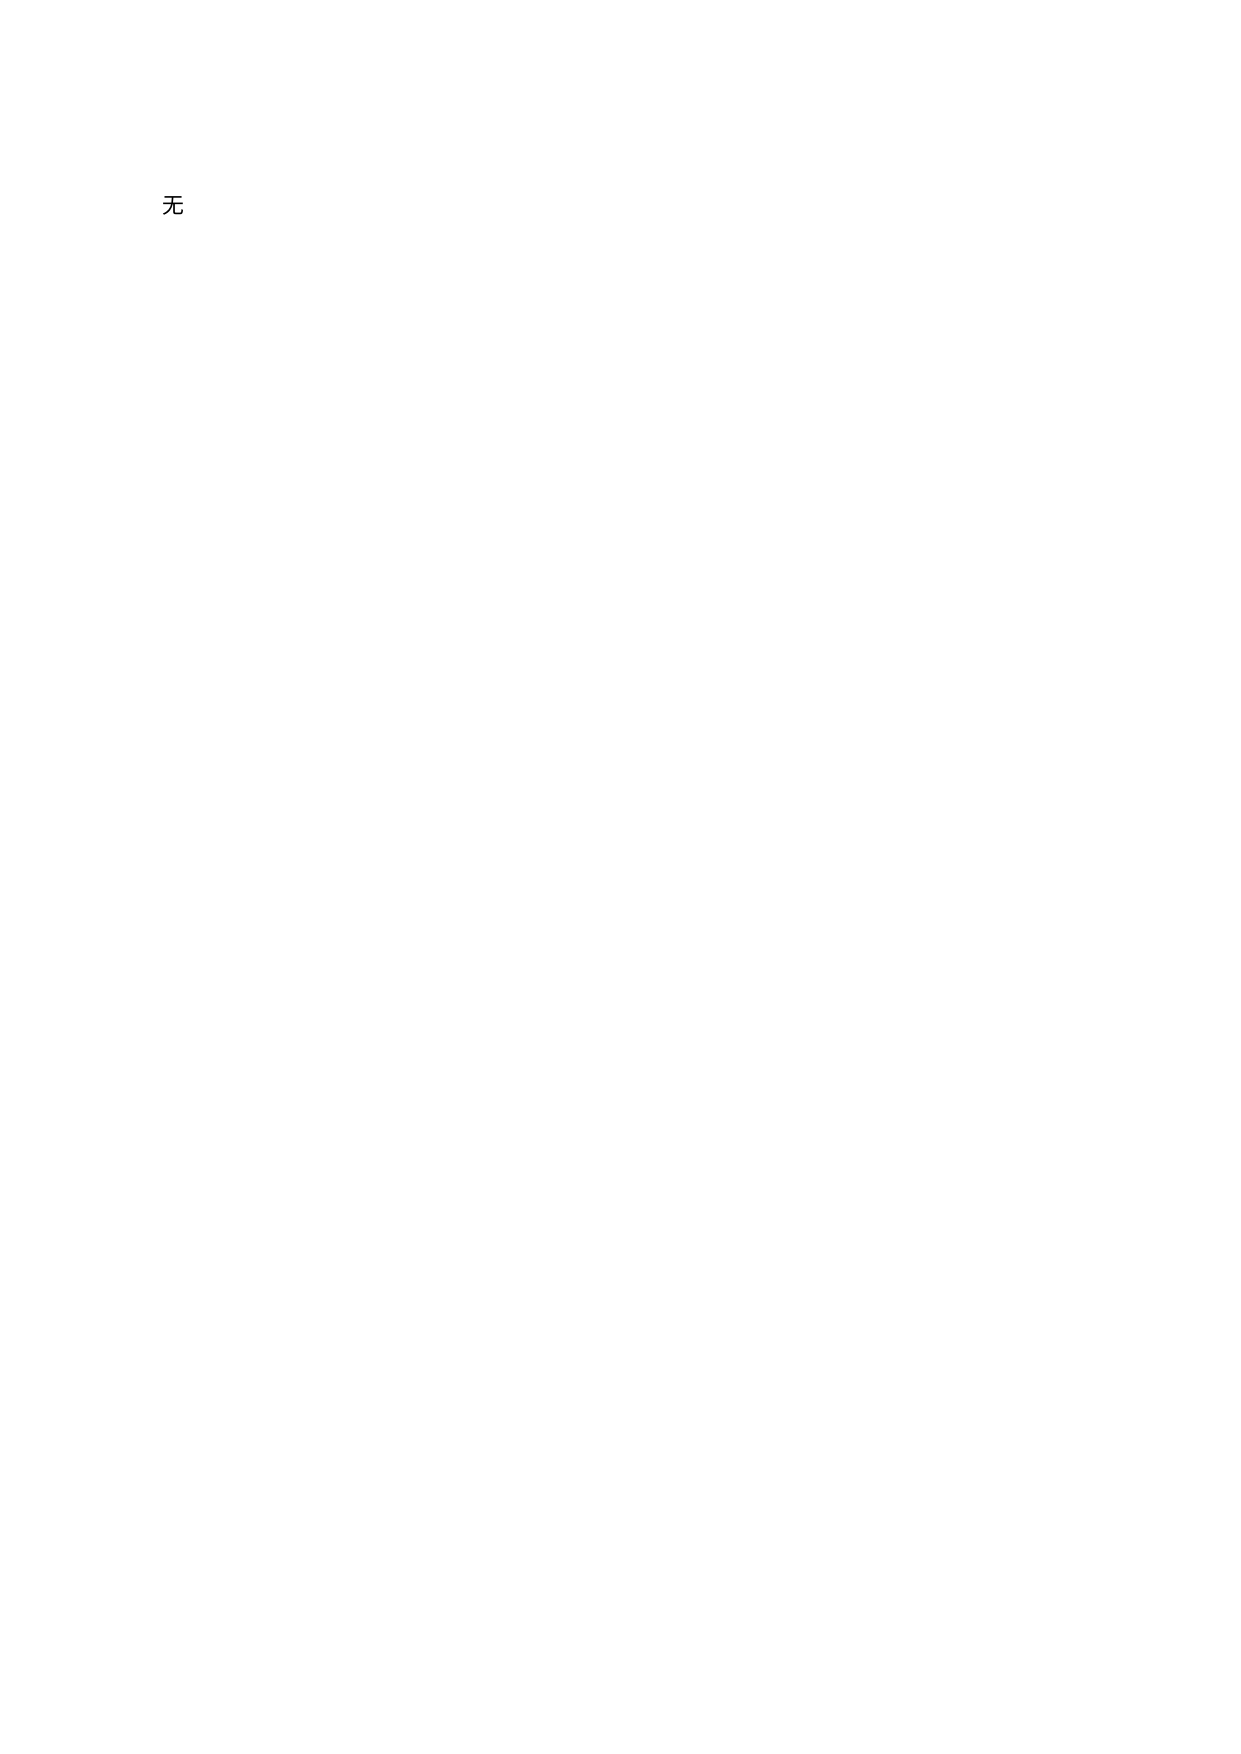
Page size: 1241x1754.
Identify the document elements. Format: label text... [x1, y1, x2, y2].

text 无 [118, 188, 1122, 219]
